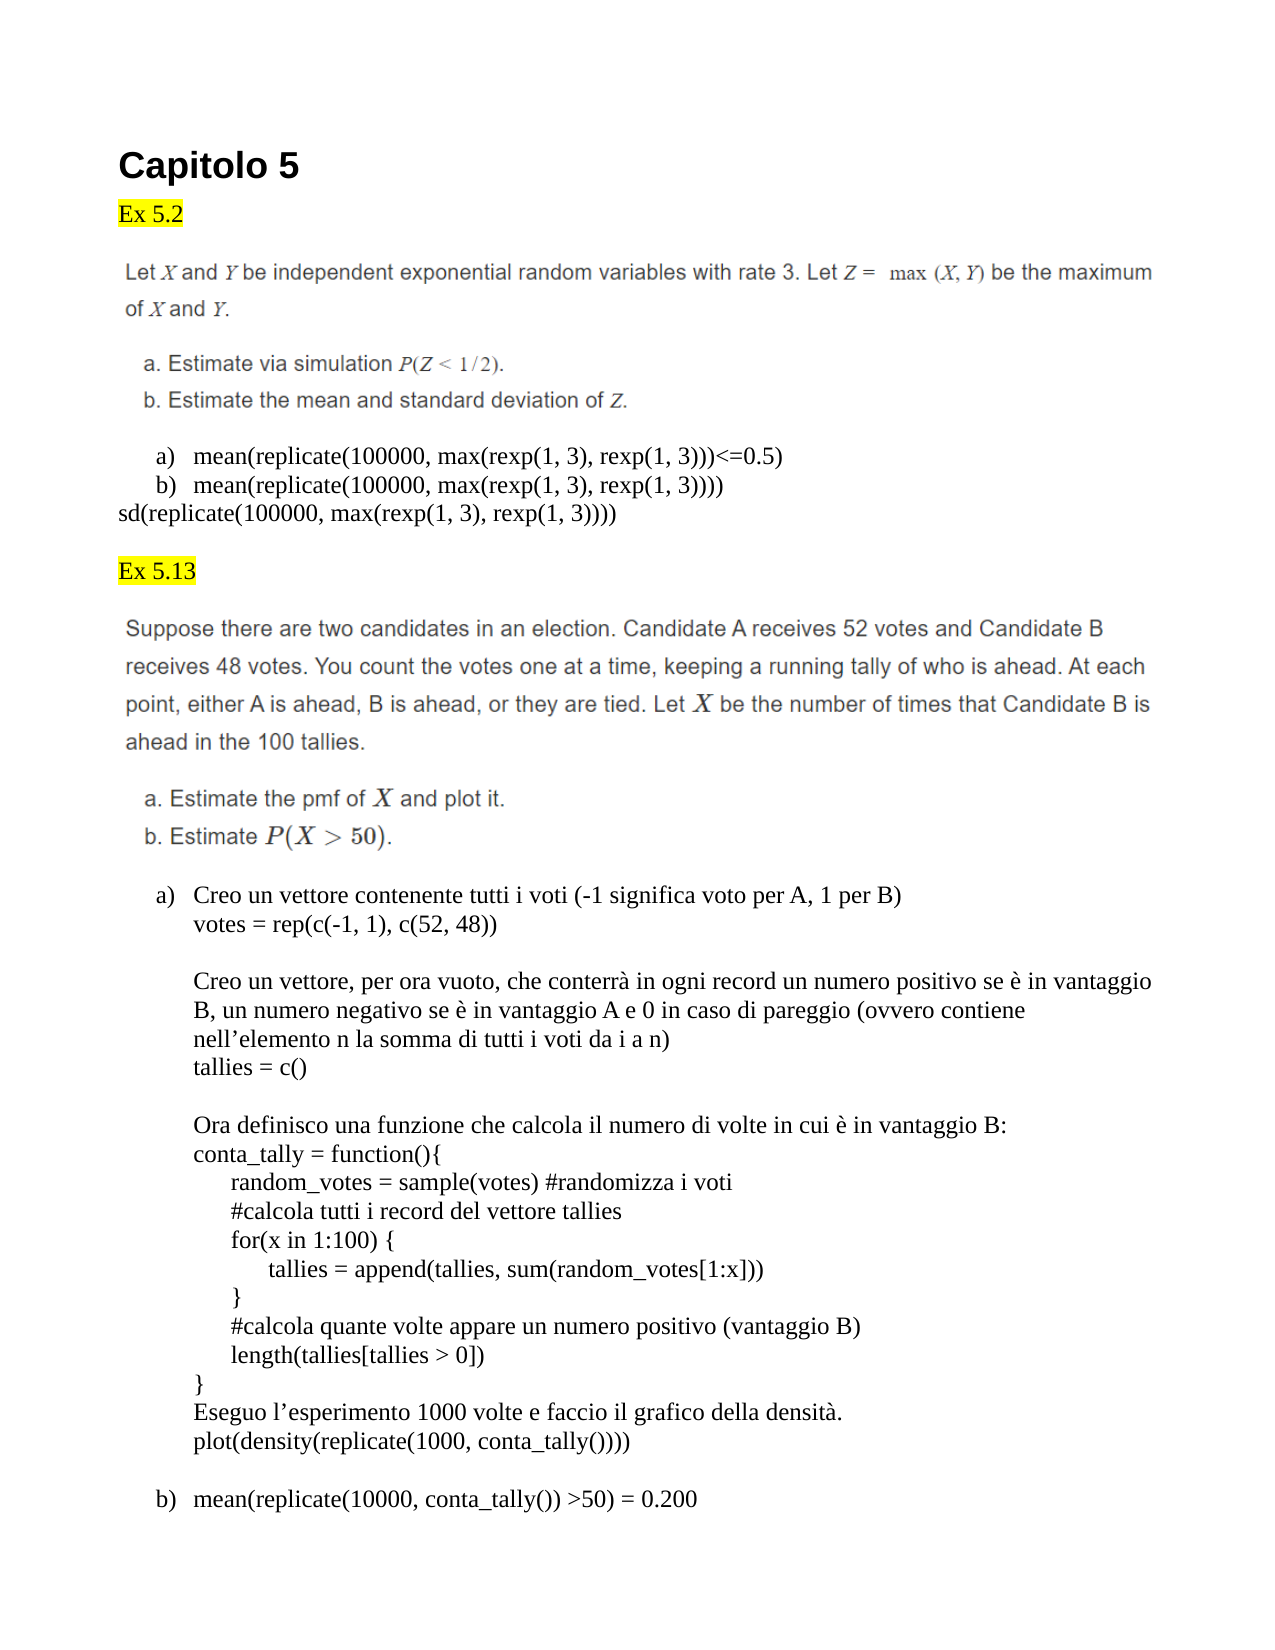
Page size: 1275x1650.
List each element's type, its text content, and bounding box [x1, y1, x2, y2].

list Ora definisco una funzione che calcola il numero di volte in cui è in vantaggio B: [156, 1110, 1157, 1139]
list votes = rep(c(-1, 1), c(52, 48)) [156, 909, 1157, 937]
list for(x in 1:100) { [193, 1225, 1157, 1254]
list mean(replicate(100000, max(rexp(1, 3), rexp(1, 3)))) [156, 470, 1157, 498]
list length(tallies[tallies > 0]) [193, 1340, 1157, 1369]
list Creo un vettore, per ora vuoto, che conterrà in ogni record un numero positivo se è in vantaggio B, un numero negativo se è in vantaggio A e 0 in caso di pareggio (ovvero contiene nell’elemento n la somma di tutti i voti da i a n) [156, 966, 1157, 1052]
list Eseguo l’esperimento 1000 volte e faccio il grafico della densità. [156, 1397, 1157, 1426]
picture [118, 613, 1157, 852]
list Creo un vettore contenente tutti i voti (-1 significa voto per A, 1 per B) [156, 880, 1157, 909]
list #calcola tutti i record del vettore tallies [193, 1196, 1157, 1225]
list #calcola quante volte appare un numero positivo (vantaggio B) [193, 1311, 1157, 1340]
list tallies = c() [156, 1052, 1157, 1081]
list conta_tally = function(){ [156, 1139, 1157, 1167]
list } [156, 1369, 1157, 1397]
text Ex 5.2 [118, 199, 1157, 227]
list mean(replicate(10000, conta_tally()) >50) = 0.200 [156, 1484, 1157, 1512]
list } [193, 1282, 1157, 1311]
text sd(replicate(100000, max(rexp(1, 3), rexp(1, 3)))) [118, 498, 1157, 527]
list random_votes = sample(votes) #randomizza i voti [193, 1167, 1157, 1196]
subtitle Capitolo 5 [118, 143, 1157, 186]
text Ex 5.13 [118, 556, 1157, 585]
list mean(replicate(100000, max(rexp(1, 3), rexp(1, 3)))<=0.5) [156, 441, 1157, 470]
list plot(density(replicate(1000, conta_tally()))) [156, 1426, 1157, 1455]
picture [118, 256, 1157, 413]
list tallies = append(tallies, sum(random_votes[1:x])) [231, 1254, 1157, 1282]
